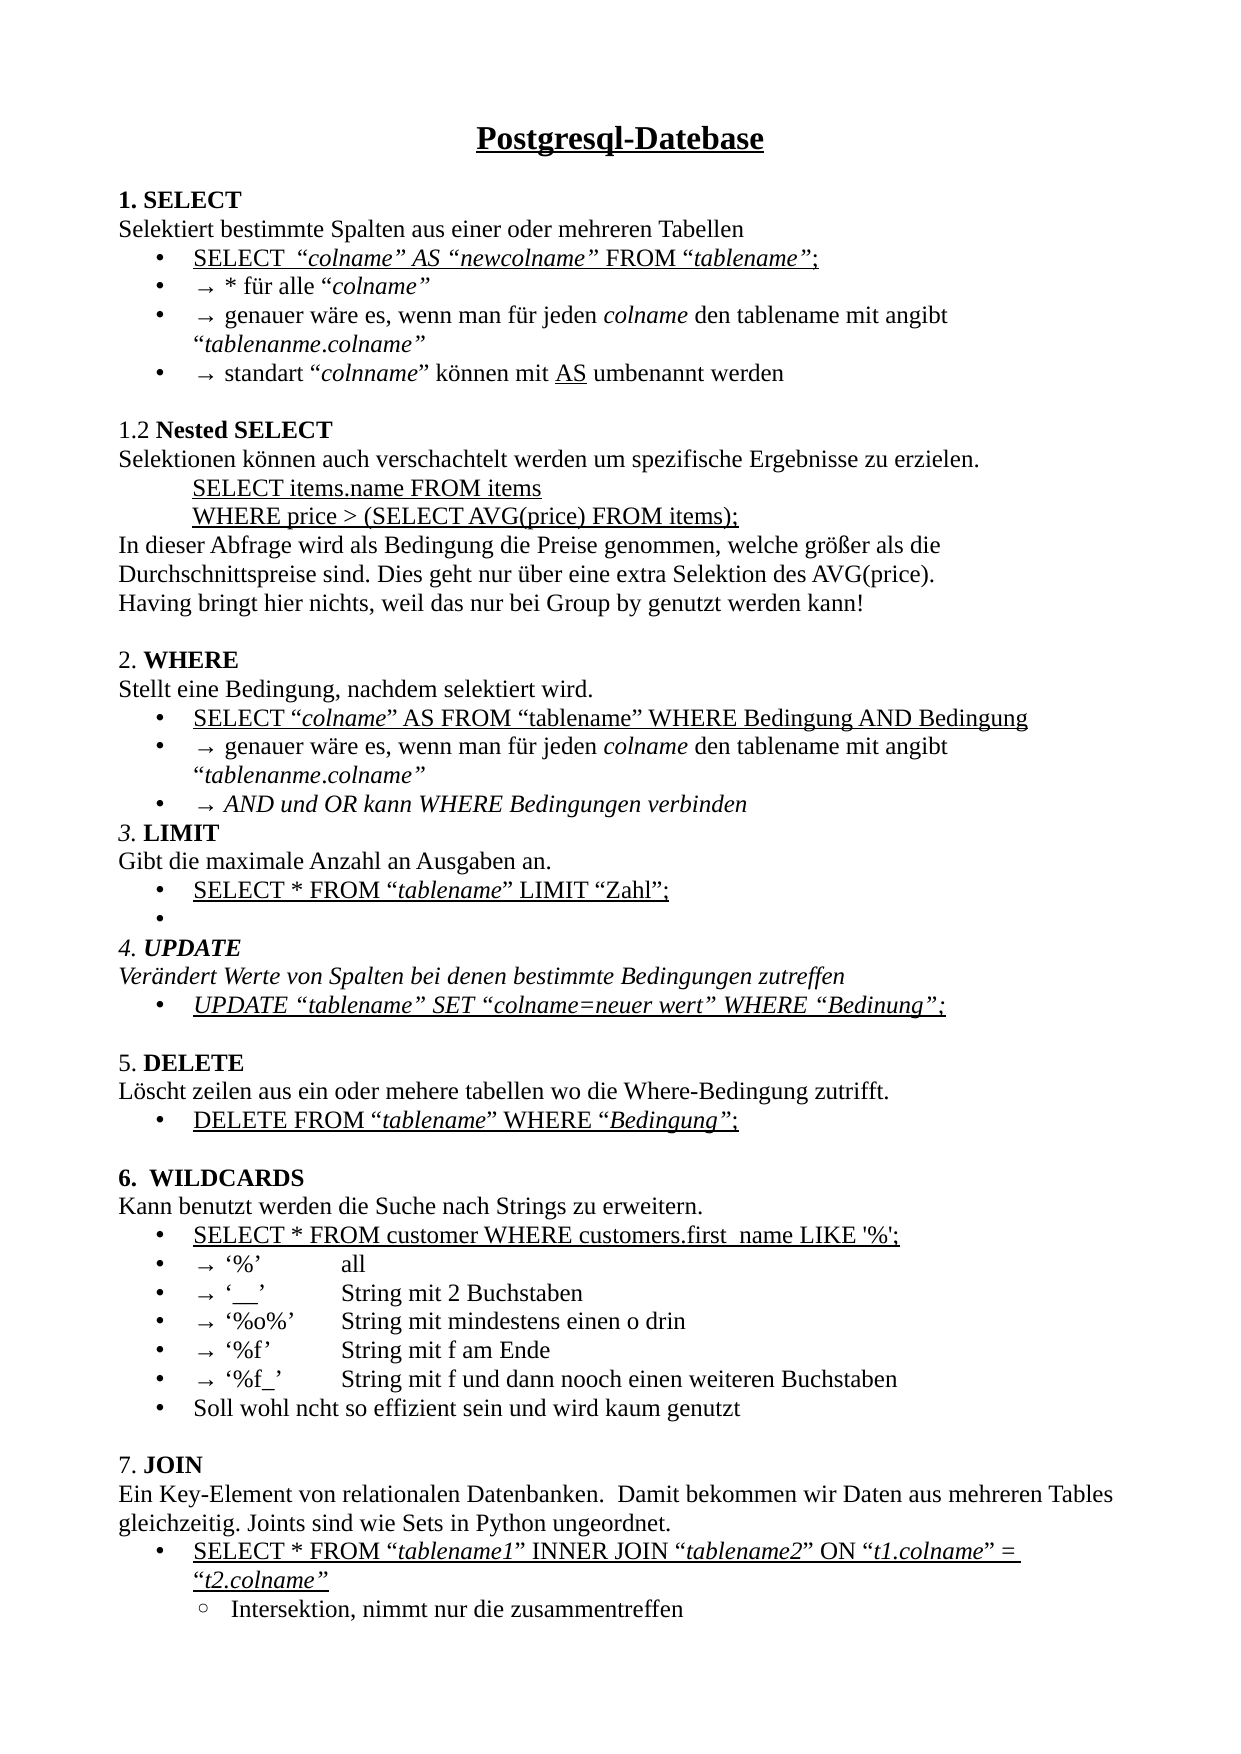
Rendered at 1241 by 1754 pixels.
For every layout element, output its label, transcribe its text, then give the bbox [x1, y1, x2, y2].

text Stellt eine Bedingung, nachdem selektiert wird. [118, 674, 1122, 703]
list → standart “colnname” können mit AS umbenannt werden [156, 358, 1122, 386]
text Selektiert bestimmte Spalten aus einer oder mehreren Tabellen [118, 214, 1122, 243]
text 5. DELETE [118, 1048, 1122, 1076]
list SELECT * FROM “tablename” LIMIT “Zahl”; [156, 875, 1122, 904]
text WHERE price > (SELECT AVG(price) FROM items); [118, 501, 1122, 530]
text Ein Key-Element von relationalen Datenbanken. Damit bekommen wir Daten aus mehreren Tables gleichzeitig. Joints sind wie Sets in Python ungeordnet. [118, 1479, 1122, 1536]
list → ‘%f’ String mit f am Ende [156, 1335, 1122, 1364]
text Verändert Werte von Spalten bei denen bestimmte Bedingungen zutreffen [118, 961, 1122, 990]
text 2. WHERE [118, 645, 1122, 674]
list → ‘%’ all [156, 1249, 1122, 1278]
text 1.2 Nested SELECT [118, 415, 1122, 444]
list → genauer wäre es, wenn man für jeden colname den tablename mit angibt “tablenanme.colname” [156, 300, 1122, 358]
text Postgresql-Datebase [118, 118, 1122, 156]
list Intersektion, nimmt nur die zusammentreffen [193, 1594, 1122, 1623]
list Soll wohl ncht so effizient sein und wird kaum genutzt [156, 1393, 1122, 1421]
list SELECT * FROM customer WHERE customers.first_name LIKE '%'; [156, 1220, 1122, 1249]
list → * für alle “colname” [156, 271, 1122, 300]
text 1. SELECT [118, 185, 1122, 214]
text Selektionen können auch verschachtelt werden um spezifische Ergebnisse zu erzielen. [118, 444, 1122, 473]
list SELECT “colname” AS FROM “tablename” WHERE Bedingung AND Bedingung [156, 703, 1122, 731]
list → genauer wäre es, wenn man für jeden colname den tablename mit angibt “tablenanme.colname” [156, 731, 1122, 789]
list → ‘%o%’ String mit mindestens einen o drin [156, 1306, 1122, 1335]
list → ‘%f_’ String mit f und dann nooch einen weiteren Buchstaben [156, 1364, 1122, 1393]
list UPDATE “tablename” SET “colname=neuer wert” WHERE “Bedinung”; [156, 990, 1122, 1019]
list SELECT * FROM “tablename1” INNER JOIN “tablename2” ON “t1.colname” = “t2.colname” [156, 1536, 1122, 1594]
text SELECT items.name FROM items [118, 473, 1122, 501]
text Löscht zeilen aus ein oder mehere tabellen wo die Where-Bedingung zutrifft. [118, 1076, 1122, 1105]
list SELECT “colname” AS “newcolname” FROM “tablename”; [156, 243, 1122, 271]
text In dieser Abfrage wird als Bedingung die Preise genommen, welche größer als die Durchschnittspreise sind. Dies geht nur über eine extra Selektion des AVG(price). [118, 530, 1122, 588]
text Gibt die maximale Anzahl an Ausgaben an. [118, 846, 1122, 875]
text 4. UPDATE [118, 933, 1122, 961]
text Kann benutzt werden die Suche nach Strings zu erweitern. [118, 1191, 1122, 1220]
text 3. LIMIT [118, 818, 1122, 846]
text Having bringt hier nichts, weil das nur bei Group by genutzt werden kann! [118, 588, 1122, 616]
text 6. WILDCARDS [118, 1163, 1122, 1191]
list → ‘__’ String mit 2 Buchstaben [156, 1278, 1122, 1306]
list → AND und OR kann WHERE Bedingungen verbinden [156, 789, 1122, 818]
list DELETE FROM “tablename” WHERE “Bedingung”; [156, 1105, 1122, 1134]
text 7. JOIN [118, 1450, 1122, 1479]
